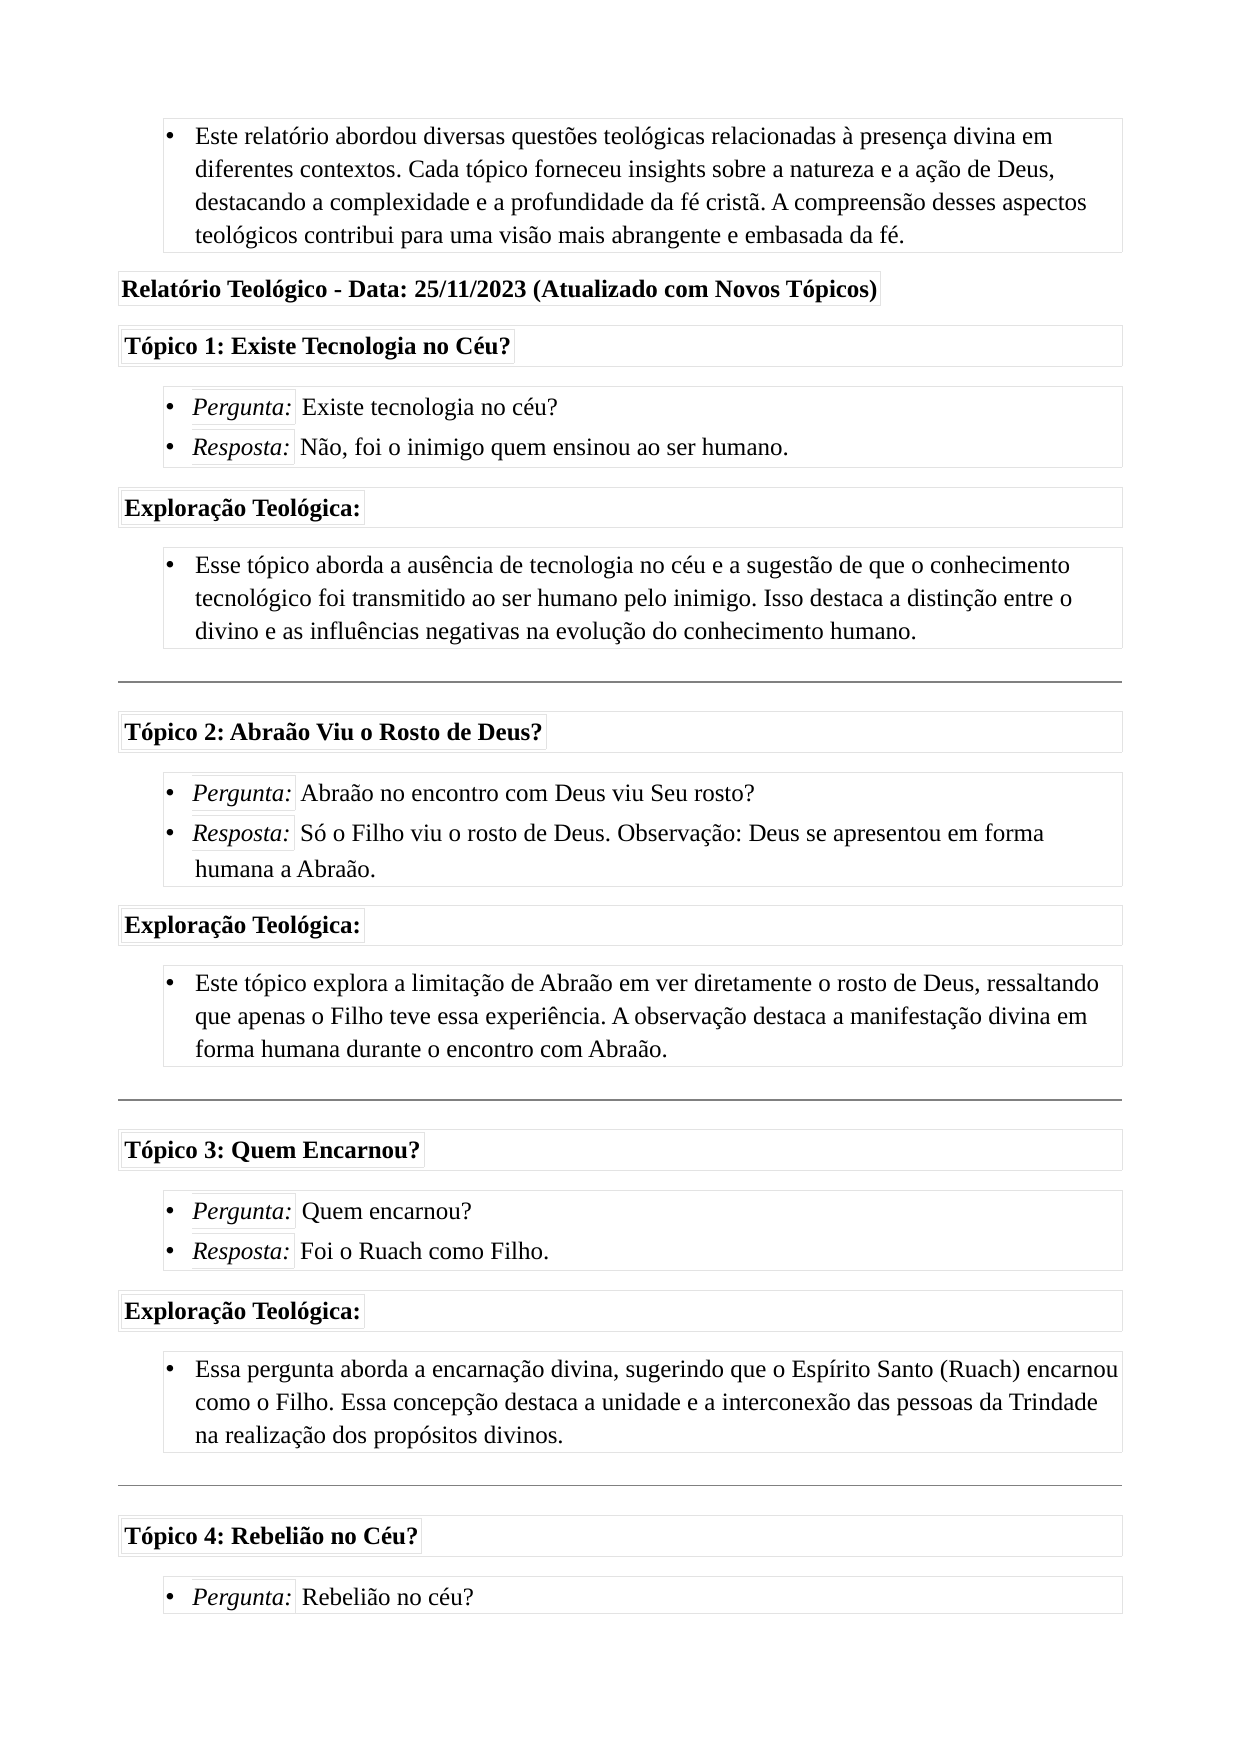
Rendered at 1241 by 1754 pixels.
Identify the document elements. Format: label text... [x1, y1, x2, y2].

text Relatório Teológico - Data: 25/11/2023 (Atualizado com Novos Tópicos) [119, 272, 880, 305]
text Tópico 2: Abraão Viu o Rosto de Deus? [119, 712, 1122, 752]
text Tópico 3: Quem Encarnou? [119, 1130, 1122, 1170]
list Resposta: Não, foi o inimigo quem ensinou ao ser humano. [164, 426, 1122, 467]
text Exploração Teológica: [119, 1291, 1122, 1331]
list Essa pergunta aborda a encarnação divina, sugerindo que o Espírito Santo (Ruach) encarnou como o Filho. Essa concepção destaca a unidade e a interconexão das pessoas da Trindade na realização dos propósitos divinos. [164, 1352, 1122, 1452]
list Este tópico explora a limitação de Abraão em ver diretamente o rosto de Deus, ressaltando que apenas o Filho teve essa experiência. A observação destaca a manifestação divina em forma humana durante o encontro com Abraão. [164, 966, 1122, 1066]
list Este relatório abordou diversas questões teológicas relacionadas à presença divina em diferentes contextos. Cada tópico forneceu insights sobre a natureza e a ação de Deus, destacando a complexidade e a profundidade da fé cristã. A compreensão desses aspectos teológicos contribui para uma visão mais abrangente e embasada da fé. [164, 119, 1122, 252]
list Pergunta: Rebelião no céu? [164, 1577, 1122, 1613]
text [881, 271, 1122, 306]
list Pergunta: Quem encarnou? [164, 1191, 1122, 1228]
list Pergunta: Existe tecnologia no céu? [164, 387, 1122, 424]
text Exploração Teológica: [119, 488, 1122, 527]
text Tópico 1: Existe Tecnologia no Céu? [119, 326, 1122, 366]
list Resposta: Só o Filho viu o rosto de Deus. Observação: Deus se apresentou em forma humana a Abraão. [164, 812, 1122, 886]
text Exploração Teológica: [119, 906, 1122, 945]
text Tópico 4: Rebelião no Céu? [119, 1516, 1122, 1556]
list Esse tópico aborda a ausência de tecnologia no céu e a sugestão de que o conhecimento tecnológico foi transmitido ao ser humano pelo inimigo. Isso destaca a distinção entre o divino e as influências negativas na evolução do conhecimento humano. [164, 548, 1122, 648]
list Pergunta: Abraão no encontro com Deus viu Seu rosto? [164, 773, 1122, 810]
list Resposta: Foi o Ruach como Filho. [164, 1230, 1122, 1270]
